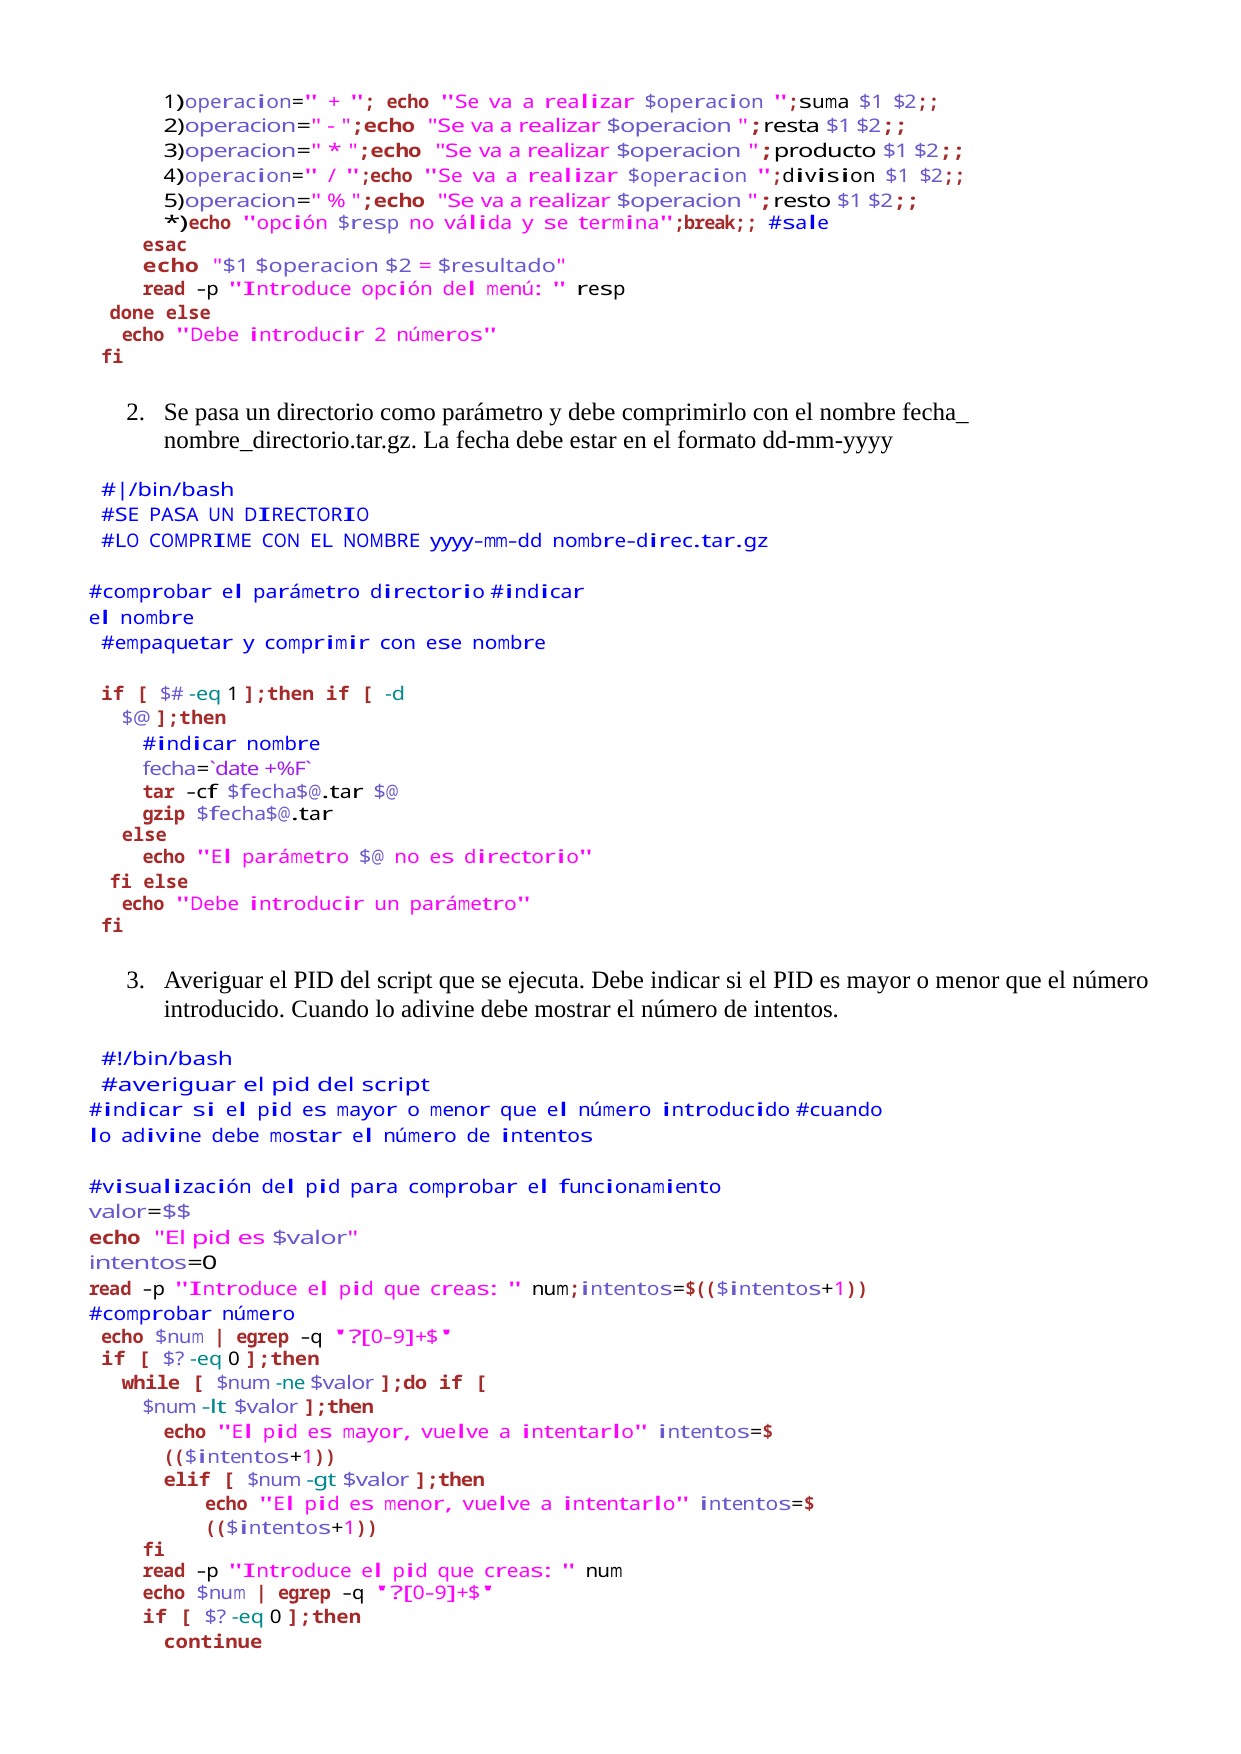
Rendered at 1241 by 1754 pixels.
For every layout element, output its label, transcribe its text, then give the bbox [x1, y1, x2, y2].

text #empaquetar y comprimir con ese nombre [101, 629, 1152, 655]
text echo "El parámetro $@ no es directorio" [142, 846, 1152, 868]
text #!/bin/bash [101, 1045, 1152, 1071]
text #indicar nombre fecha=`date +%F` [142, 730, 400, 781]
text elif [ $num -gt $valor ];then [163, 1469, 1152, 1490]
text echo "El pid es menor, vuelve a intentarlo" intentos=$(($intentos+1)) [205, 1490, 895, 1540]
text echo "Debe introducir un parámetro" [122, 893, 1152, 915]
text else [122, 824, 1152, 846]
text echo "El pid es $valor" intentos=0 [88, 1224, 440, 1275]
text #visualización del pid para comprobar el funcionamiento valor=$$ [88, 1173, 773, 1224]
text gzip $fecha$@.tar [142, 803, 1152, 824]
text read -p "Introduce opción del menú: " resp [142, 277, 1152, 299]
list Averiguar el PID del script que se ejecuta. Debe indicar si el PID es mayor o menor que el número introducido. Cuando lo adivine debe mostrar el número de intentos. [126, 966, 1152, 1023]
text fi else [88, 868, 255, 893]
text 1)operacion=" + "; echo "Se va a realizar $operacion ";suma $1 $2;; 2)operacion=" - ";echo "Se va a realizar $operacion ";resta $1 $2;; 3)operacion=" * ";echo "Se va a realizar $operacion ";producto $1 $2;; 4)operacion=" / ";echo "Se va a realizar $operacion ";division $1 $2;; 5)operacion=" % ";echo "Se va a realizar $operacion ";resto $1 $2;; [163, 88, 988, 212]
list Se pasa un directorio como parámetro y debe comprimirlo con el nombre fecha_ nombre_directorio.tar.gz. La fecha debe estar en el formato dd-mm-yyyy [126, 397, 1152, 454]
text #LO COMPRIME CON EL NOMBRE yyyy-mm-dd nombre-direc.tar.gz [101, 527, 1152, 553]
text echo $num | egrep -q '?[0-9]+$' [101, 1326, 1152, 1348]
text read -p "Introduce el pid que creas: " num;intentos=$(($intentos+1)) #comprobar número [88, 1275, 988, 1326]
text #SE PASA UN DIRECTORIO [101, 502, 1152, 527]
text #|/bin/bash [101, 476, 1152, 502]
text done else [88, 299, 297, 324]
text if [ $# -eq 1 ];then if [ -d $@ ];then [101, 680, 421, 730]
text echo "Debe introducir 2 números" [122, 324, 1152, 346]
text echo "$1 $operacion $2 = $resultado" [142, 255, 1152, 277]
text tar -cf $fecha$@.tar $@ [142, 781, 1152, 803]
text #indicar si el pid es mayor o menor que el número introducido #cuando lo adivine debe mostar el número de intentos [88, 1096, 895, 1147]
text echo $num | egrep -q '?[0-9]+$' [142, 1582, 1152, 1604]
text if [ $? -eq 0 ];then [101, 1348, 1152, 1370]
text #averiguar el pid del script [101, 1071, 1152, 1096]
text #comprobar el parámetro directorio #indicar el nombre [88, 578, 587, 629]
text fi [142, 1540, 1152, 1560]
text if [ $? -eq 0 ];then continue [142, 1604, 451, 1654]
text read -p "Introduce el pid que creas: " num [142, 1560, 1152, 1582]
text *)echo "opción $resp no válida y se termina";break;; #sale [163, 212, 1152, 234]
text fi [101, 346, 1152, 368]
text while [ $num -ne $valor ];do if [ $num -lt $valor ];then [122, 1370, 514, 1419]
text fi [101, 915, 1152, 937]
text echo "El pid es mayor, vuelve a intentarlo" intentos=$(($intentos+1)) [163, 1419, 895, 1469]
text esac [142, 234, 1152, 255]
